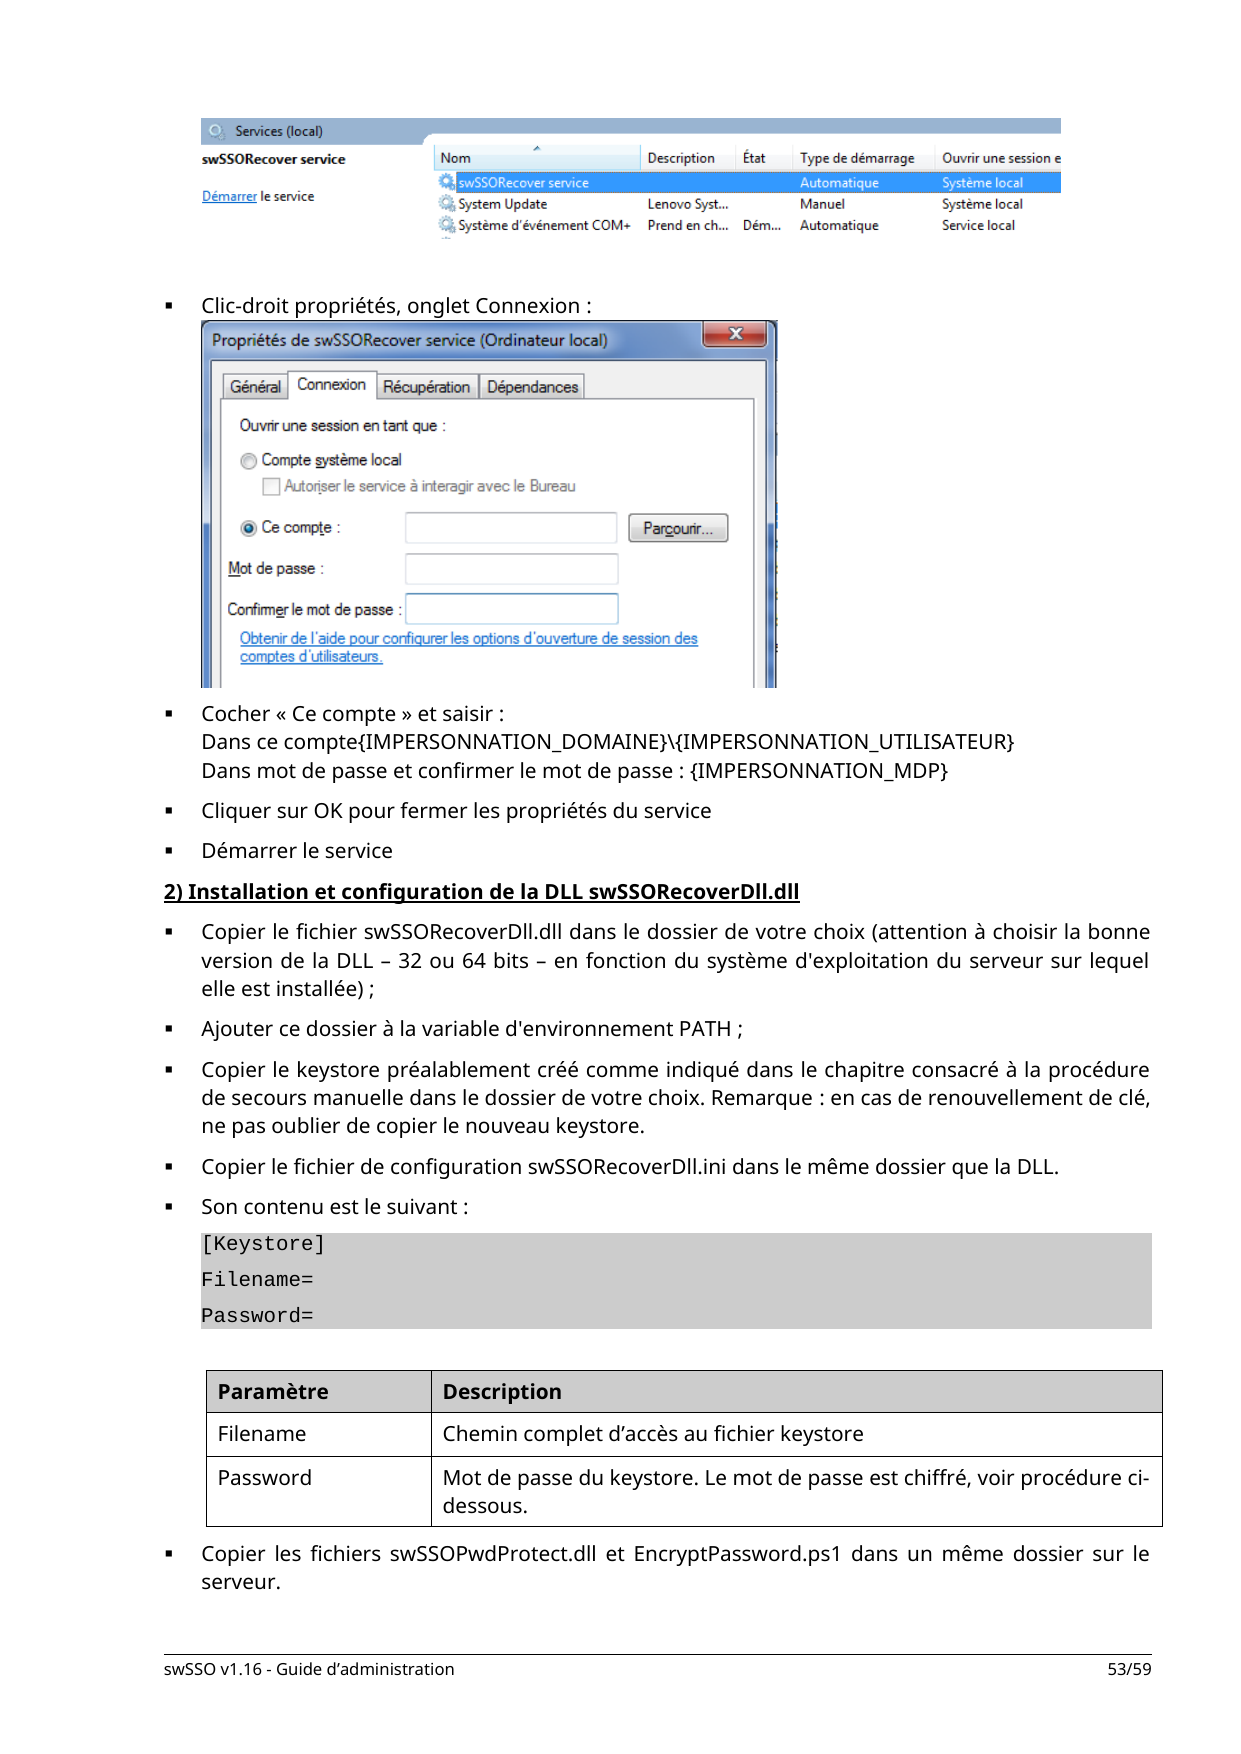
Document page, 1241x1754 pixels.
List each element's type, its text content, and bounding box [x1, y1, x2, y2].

text Password= [201, 1305, 1152, 1329]
text [Keystore] [201, 1233, 1152, 1257]
list Ajouter ce dossier à la variable d'environnement PATH ; [164, 1014, 1152, 1043]
list Copier le keystore préalablement créé comme indiqué dans le chapitre consacré à la procédure de secours manuelle dans le dossier de votre choix. Remarque : en cas de renouvellement de clé, ne pas oublier de copier le nouveau keystore. [164, 1055, 1152, 1140]
table_cell Password [207, 1457, 431, 1526]
table_cell Chemin complet d’accès au fichier keystore [432, 1413, 1162, 1456]
list Clic-droit propriétés, onglet Connexion : [164, 292, 1152, 320]
text Filename= [201, 1269, 1152, 1293]
picture [201, 320, 778, 688]
list Cliquer sur OK pour fermer les propriétés du service [164, 796, 1152, 824]
text Dans ce compte{IMPERSONNATION_DOMAINE}\{IMPERSONNATION_UTILISATEUR} [201, 727, 1152, 756]
list Son contenu est le suivant : [164, 1192, 1152, 1220]
table_cell Filename [207, 1413, 431, 1456]
list Copier le fichier swSSORecoverDll.dll dans le dossier de votre choix (attention à choisir la bonne version de la DLL – 32 ou 64 bits – en fonction du système d'exploitation du serveur sur lequel elle est installée) ; [164, 917, 1152, 1003]
text Dans mot de passe et confirmer le mot de passe : {IMPERSONNATION_MDP} [201, 756, 1152, 784]
text 2) Installation et configuration de la DLL swSSORecoverDll.dll [164, 877, 1152, 906]
list Copier les fichiers swSSOPwdProtect.dll et EncryptPassword.ps1 dans un même dossier sur le serveur. [164, 1539, 1152, 1596]
list Cocher « Ce compte » et saisir : [164, 699, 1152, 727]
table_header Paramètre [207, 1371, 431, 1412]
list Copier le fichier de configuration swSSORecoverDll.ini dans le même dossier que la DLL. [164, 1152, 1152, 1180]
list Démarrer le service [164, 836, 1152, 865]
picture [201, 118, 1061, 239]
table_header Description [432, 1371, 1162, 1412]
table_cell Mot de passe du keystore. Le mot de passe est chiffré, voir procédure ci-dessous. [432, 1457, 1162, 1526]
